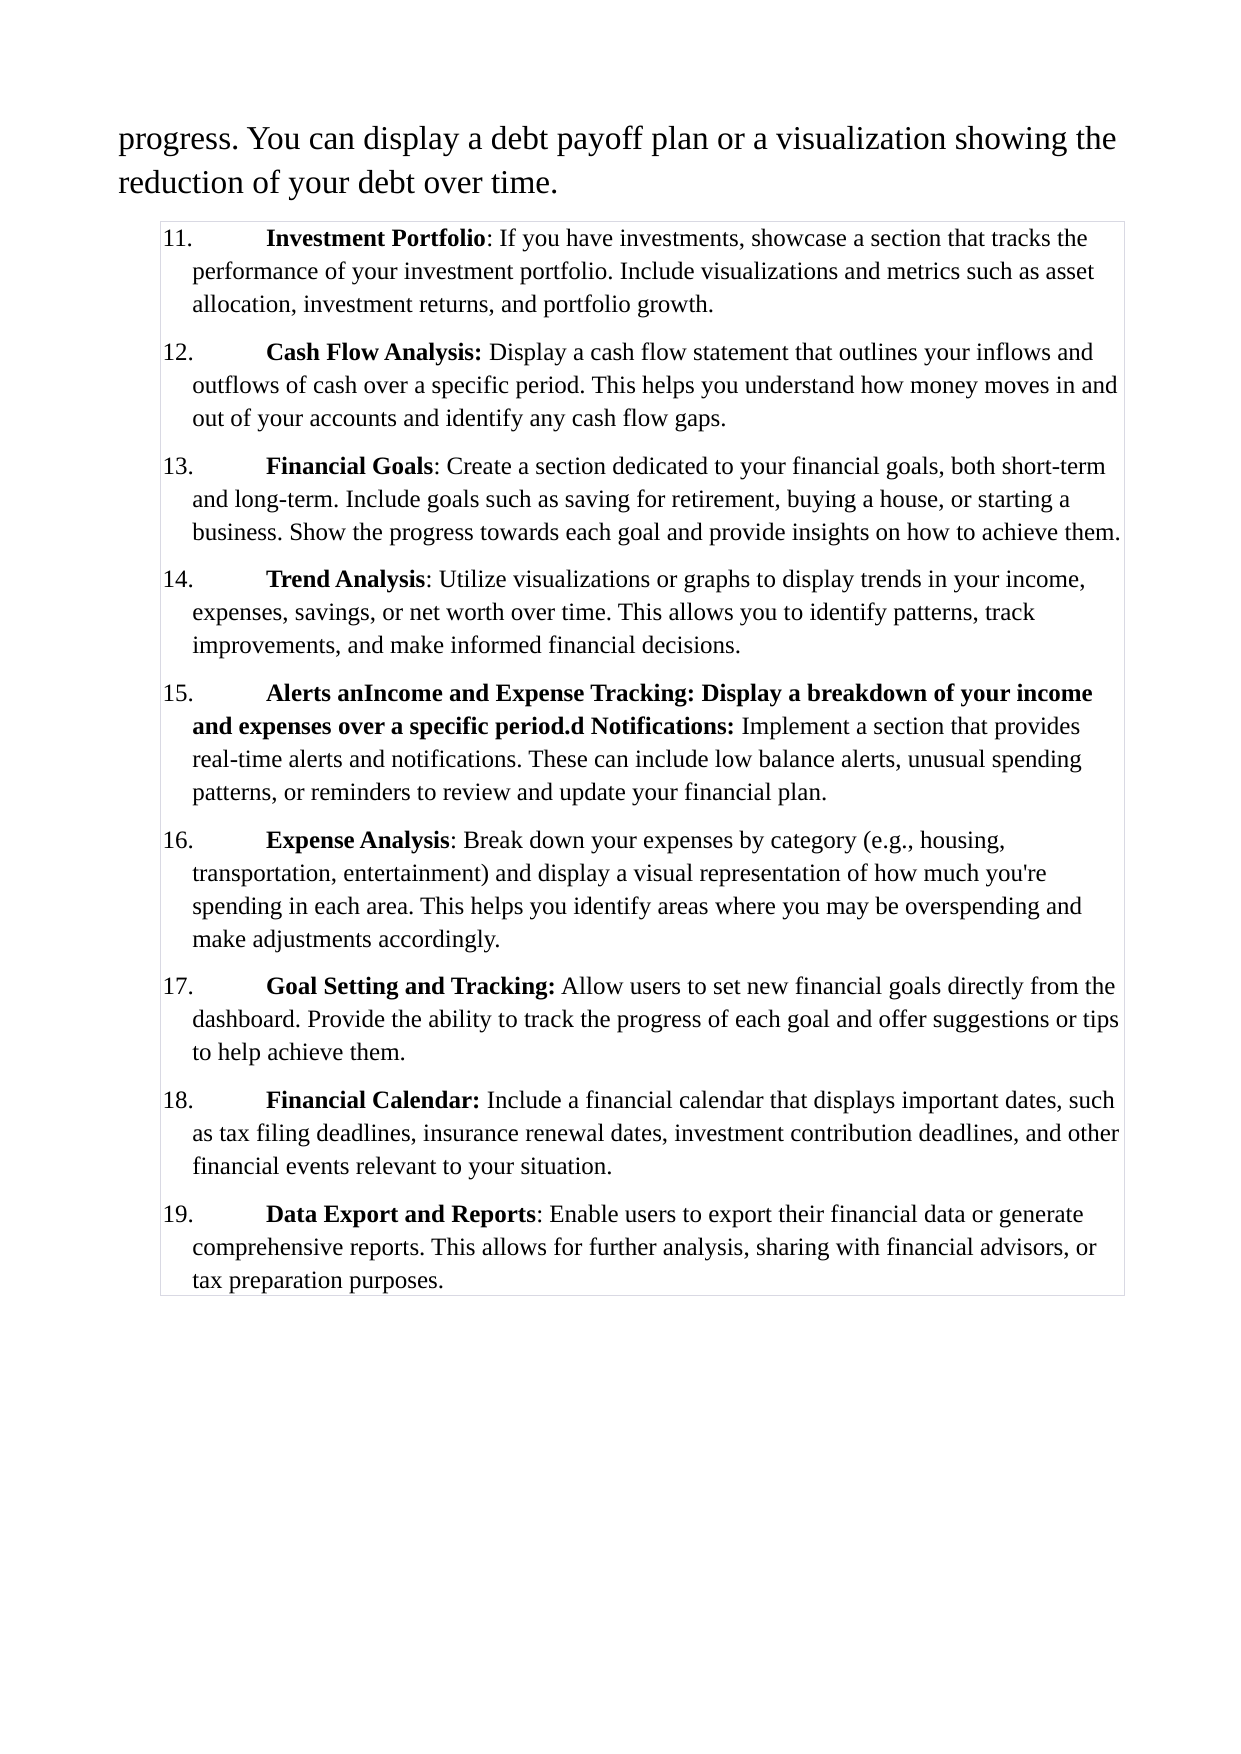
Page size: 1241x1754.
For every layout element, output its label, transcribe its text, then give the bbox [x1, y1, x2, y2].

list Cash Flow Analysis: Display a cash flow statement that outlines your inflows and outflows of cash over a specific period. This helps you understand how money moves in and out of your accounts and identify any cash flow gaps. [161, 334, 1124, 432]
list Goal Setting and Tracking: Allow users to set new financial goals directly from the dashboard. Provide the ability to track the progress of each goal and offer suggestions or tips to help achieve them. [161, 969, 1124, 1066]
list Expense Analysis: Break down your expenses by category (e.g., housing, transportation, entertainment) and display a visual representation of how much you're spending in each area. This helps you identify areas where you may be overspending and make adjustments accordingly. [161, 822, 1124, 952]
list Data Export and Reports: Enable users to export their financial data or generate comprehensive reports. This allows for further analysis, sharing with financial advisors, or tax preparation purposes. [161, 1196, 1124, 1295]
list Financial Calendar: Include a financial calendar that displays important dates, such as tax filing deadlines, insurance renewal dates, investment contribution deadlines, and other financial events relevant to your situation. [161, 1082, 1124, 1180]
list Financial Goals: Create a section dedicated to your financial goals, both short-term and long-term. Include goals such as saving for retirement, buying a house, or starting a business. Show the progress towards each goal and provide insights on how to achieve them. [161, 448, 1124, 546]
list Investment Portfolio: If you have investments, showcase a section that tracks the performance of your investment portfolio. Include visualizations and metrics such as asset allocation, investment returns, and portfolio growth. [161, 222, 1124, 318]
list Trend Analysis: Utilize visualizations or graphs to display trends in your income, expenses, savings, or net worth over time. This allows you to identify patterns, track improvements, and make informed financial decisions. [161, 562, 1124, 659]
list Alerts anIncome and Expense Tracking: Display a breakdown of your income and expenses over a specific period.d Notifications: Implement a section that provides real-time alerts and notifications. These can include low balance alerts, unusual spending patterns, or reminders to review and update your financial plan. [161, 675, 1124, 806]
text progress. You can display a debt payoff plan or a visualization showing the reduction of your debt over time. [118, 118, 1122, 201]
